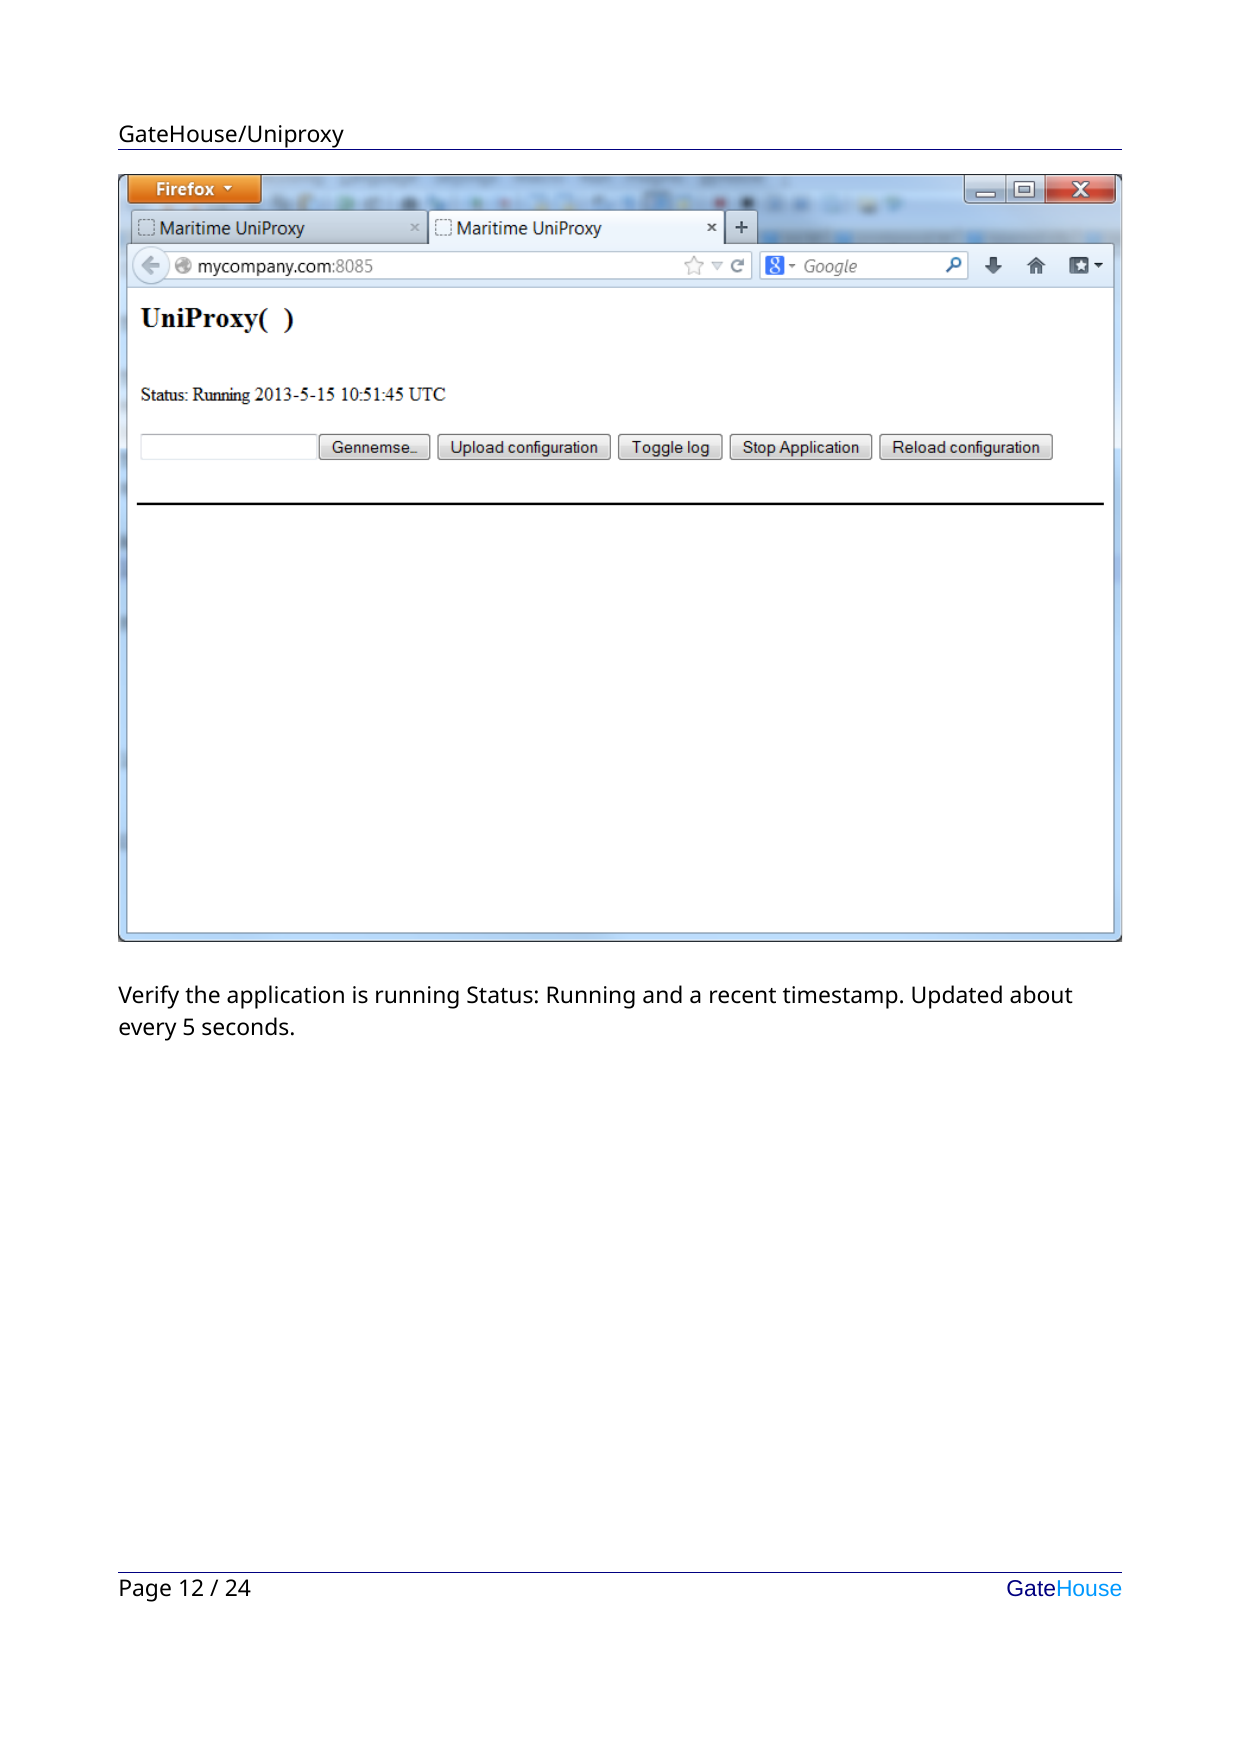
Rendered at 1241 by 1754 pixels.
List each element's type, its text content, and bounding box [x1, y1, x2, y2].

text Verify the application is running Status: Running and a recent timestamp. Updated about every 5 seconds. [118, 979, 1122, 1042]
picture [118, 174, 1123, 942]
